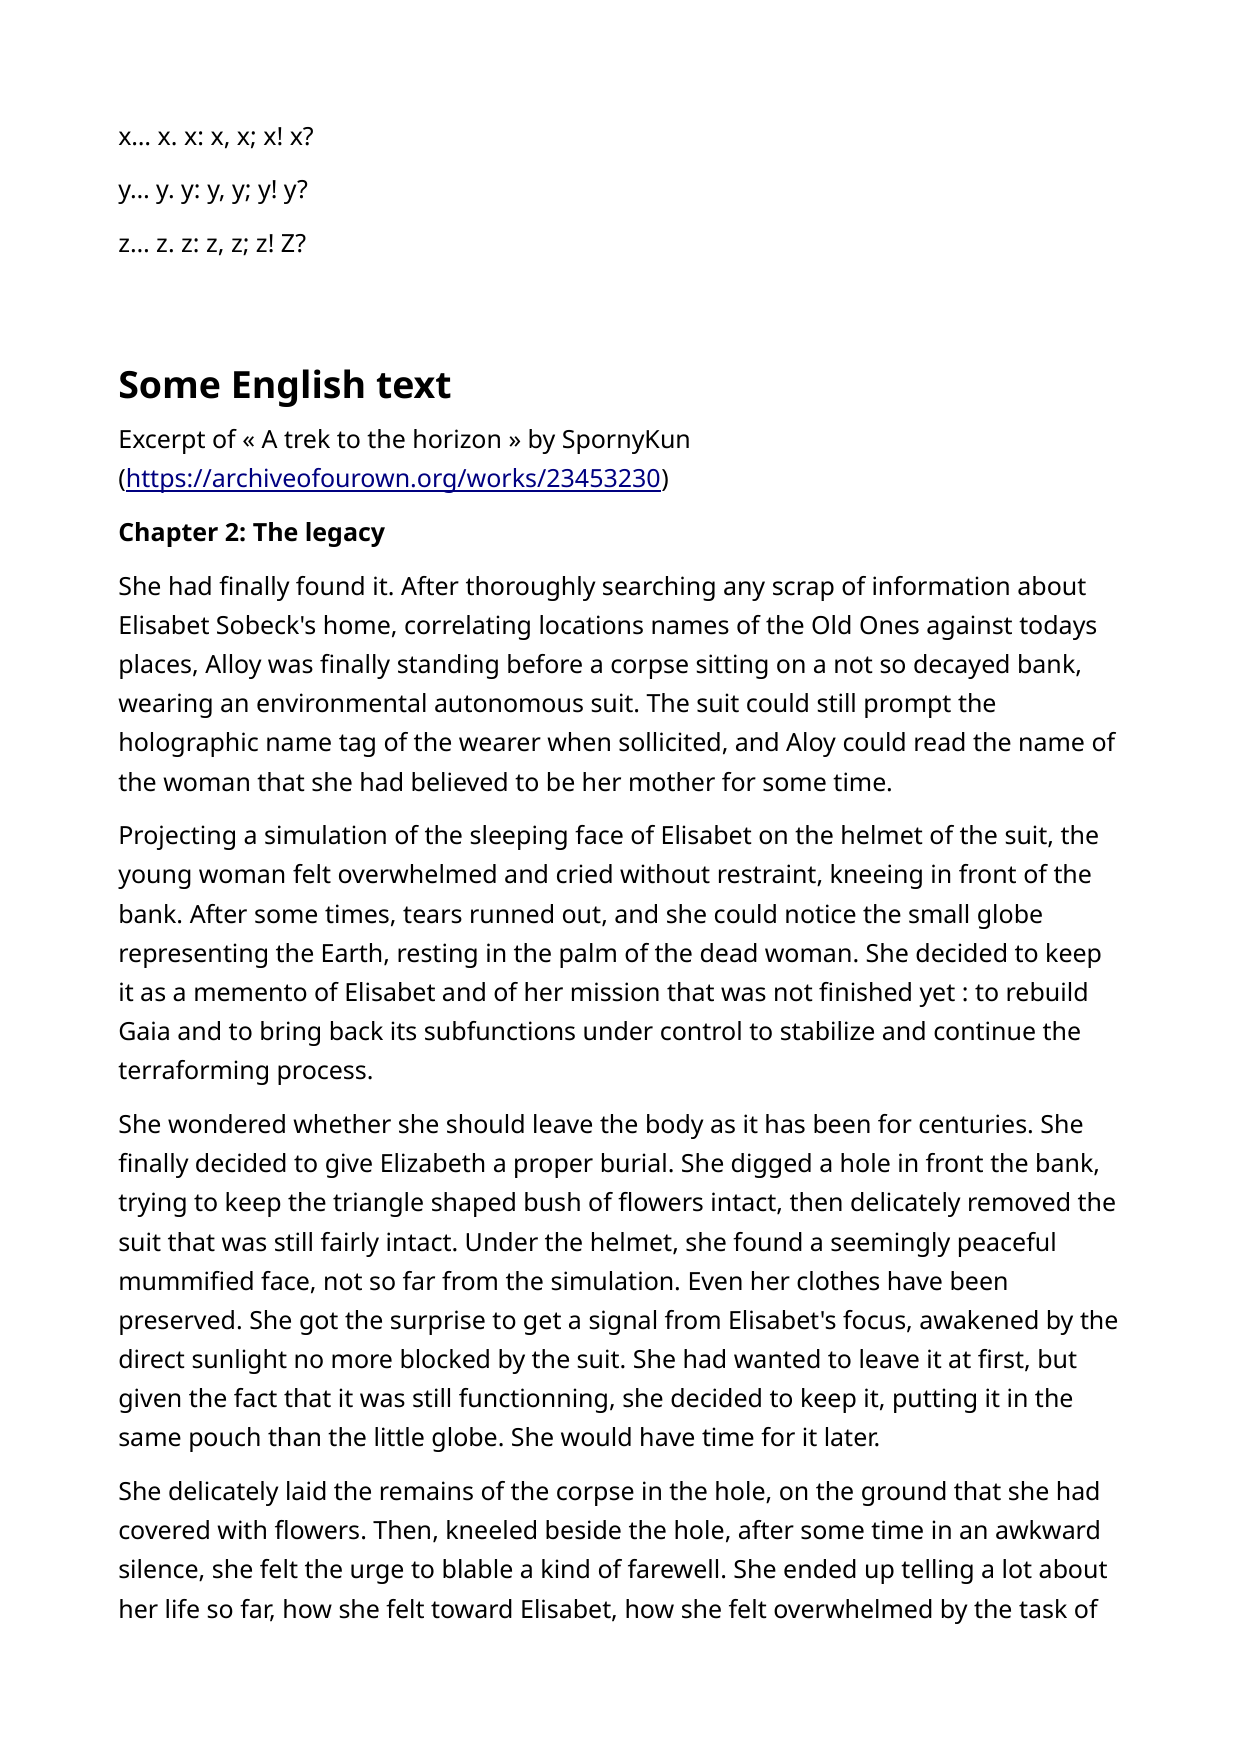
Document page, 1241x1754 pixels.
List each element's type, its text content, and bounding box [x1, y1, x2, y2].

text Chapter 2: The legacy [118, 514, 1122, 549]
text y… y. y: y, y; y! y? [118, 172, 1122, 206]
text z… z. z: z, z; z! Z? [118, 226, 1122, 260]
text x… x. x: x, x; x! x? [118, 118, 1122, 152]
text Projecting a simulation of the sleeping face of Elisabet on the helmet of the suit, the young woman felt overwhelmed and cried without restraint, kneeing in front of the bank. After some times, tears runned out, and she could notice the small globe representing the Earth, resting in the palm of the dead woman. She decided to keep it as a memento of Elisabet and of her mission that was not finished yet : to rebuild Gaia and to bring back its subfunctions under control to stabilize and continue the terraforming process. [118, 818, 1122, 1087]
text She delicately laid the remains of the corpse in the hole, on the ground that she had covered with flowers. Then, kneeled beside the hole, after some time in an awkward silence, she felt the urge to blable a kind of farewell. She ended up telling a lot about her life so far, how she felt toward Elisabet, how she felt overwhelmed by the task of [118, 1474, 1122, 1625]
text She wondered whether she should leave the body as it has been for centuries. She finally decided to give Elizabeth a proper burial. She digged a hole in front the bank, trying to keep the triangle shaped bush of flowers intact, then delicately removed the suit that was still fairly intact. Under the helmet, she found a seemingly peaceful mummified face, not so far from the simulation. Even her clothes have been preserved. She got the surprise to get a signal from Elisabet's focus, awakened by the direct sunlight no more blocked by the suit. She had wanted to leave it at first, but given the fact that it was still functionning, she decided to keep it, putting it in the same pouch than the little globe. She would have time for it later. [118, 1107, 1122, 1454]
text She had finally found it. After thoroughly searching any scrap of information about Elisabet Sobeck's home, correlating locations names of the Old Ones against todays places, Alloy was finally standing before a corpse sitting on a not so decayed bank, wearing an environmental autonomous suit. The suit could still prompt the holographic name tag of the wearer when sollicited, and Aloy could read the name of the woman that she had believed to be her mother for some time. [118, 568, 1122, 798]
subtitle Some English text [118, 358, 1122, 409]
text Excerpt of « A trek to the horizon » by SpornyKun (https://archiveofourown.org/works/23453230) [118, 422, 1122, 495]
